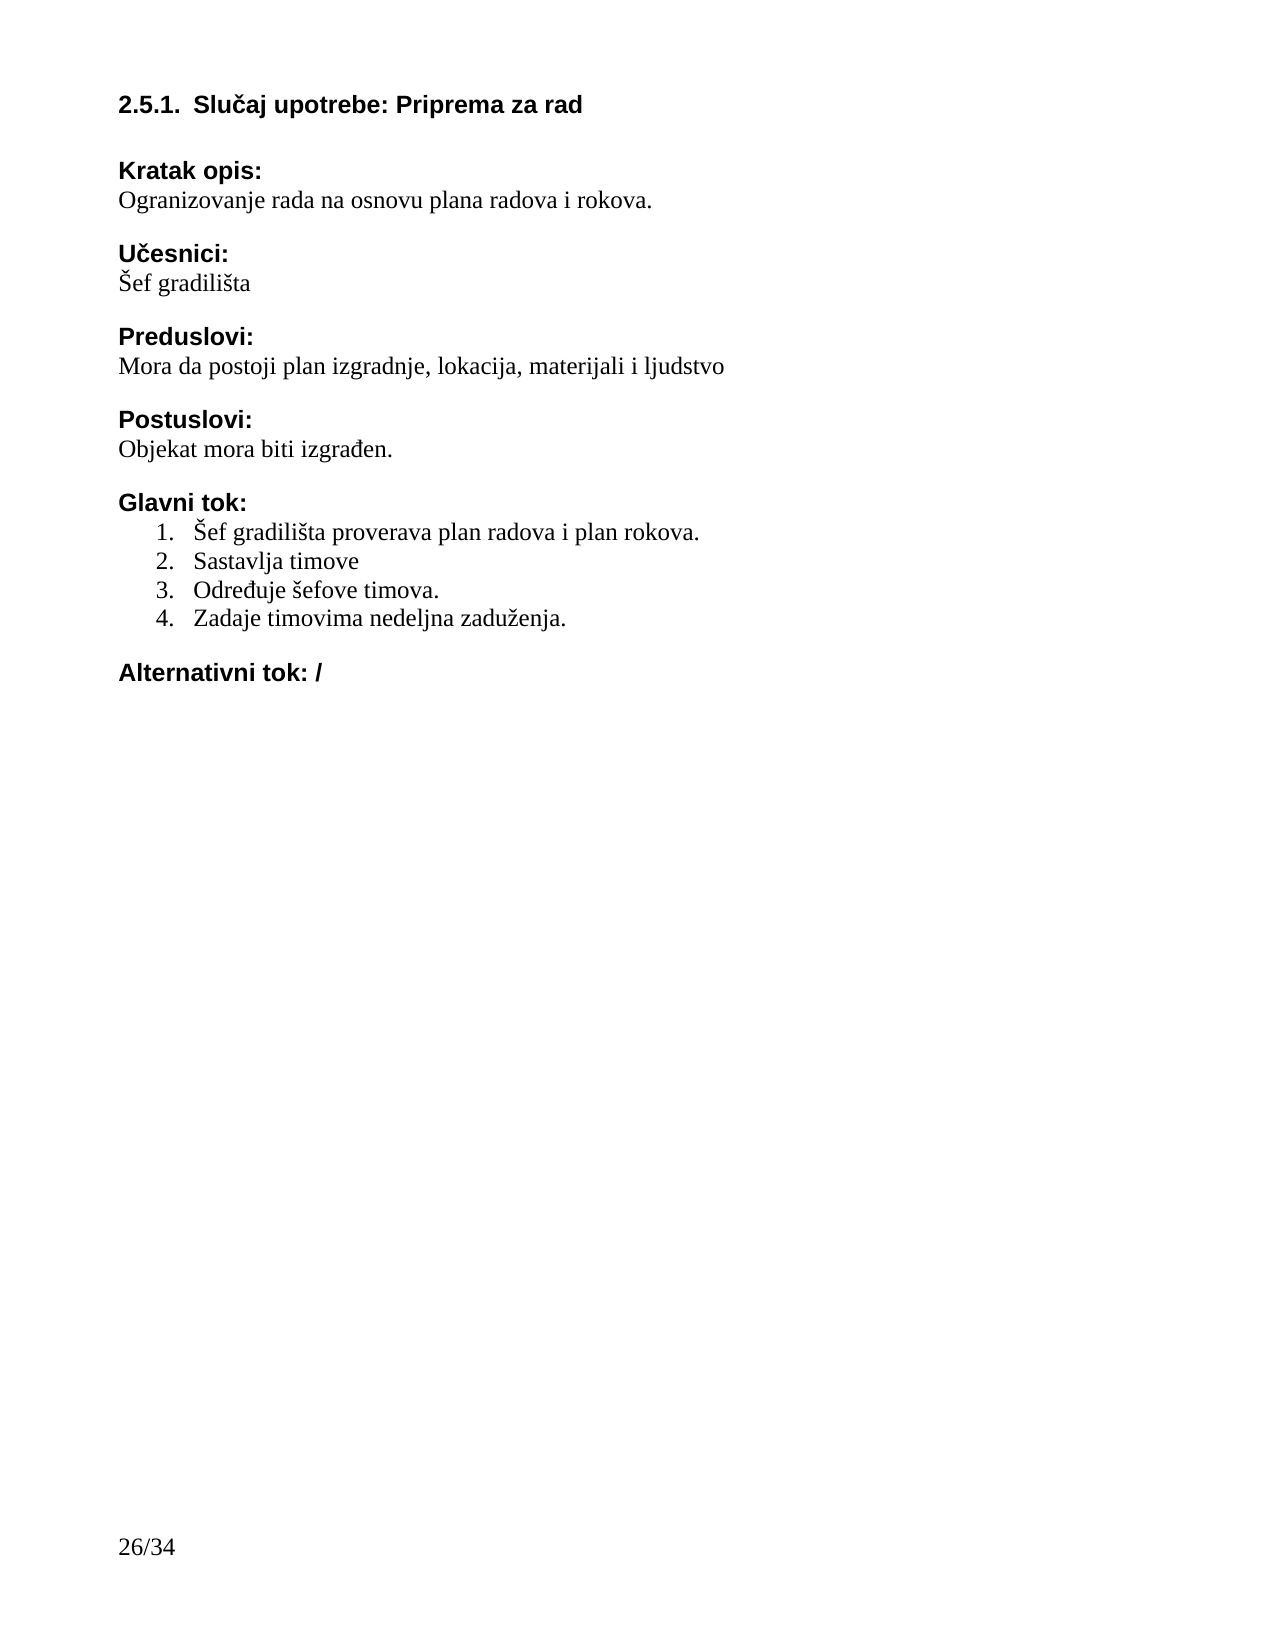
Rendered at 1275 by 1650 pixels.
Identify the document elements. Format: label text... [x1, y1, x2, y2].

text Šef gradilišta [118, 268, 1157, 297]
subtitle Preduslovi: [118, 322, 1157, 351]
subtitle Kratak opis: [118, 156, 1157, 185]
subtitle Slučaj upotrebe: Priprema za rad [118, 89, 1157, 118]
list Određuje šefove timova. [156, 575, 1157, 603]
text Mora da postoji plan izgradnje, lokacija, materijali i ljudstvo [118, 351, 1157, 380]
subtitle Postuslovi: [118, 405, 1157, 434]
list Sastavlja timove [156, 546, 1157, 575]
subtitle Učesnici: [118, 239, 1157, 268]
subtitle Alternativni tok: / [118, 658, 1157, 686]
subtitle Glavni tok: [118, 488, 1157, 517]
text Objekat mora biti izgrađen. [118, 434, 1157, 463]
text Ogranizovanje rada na osnovu plana radova i rokova. [118, 185, 1157, 214]
list Zadaje timovima nedeljna zaduženja. [156, 603, 1157, 632]
list Šef gradilišta proverava plan radova i plan rokova. [156, 517, 1157, 546]
